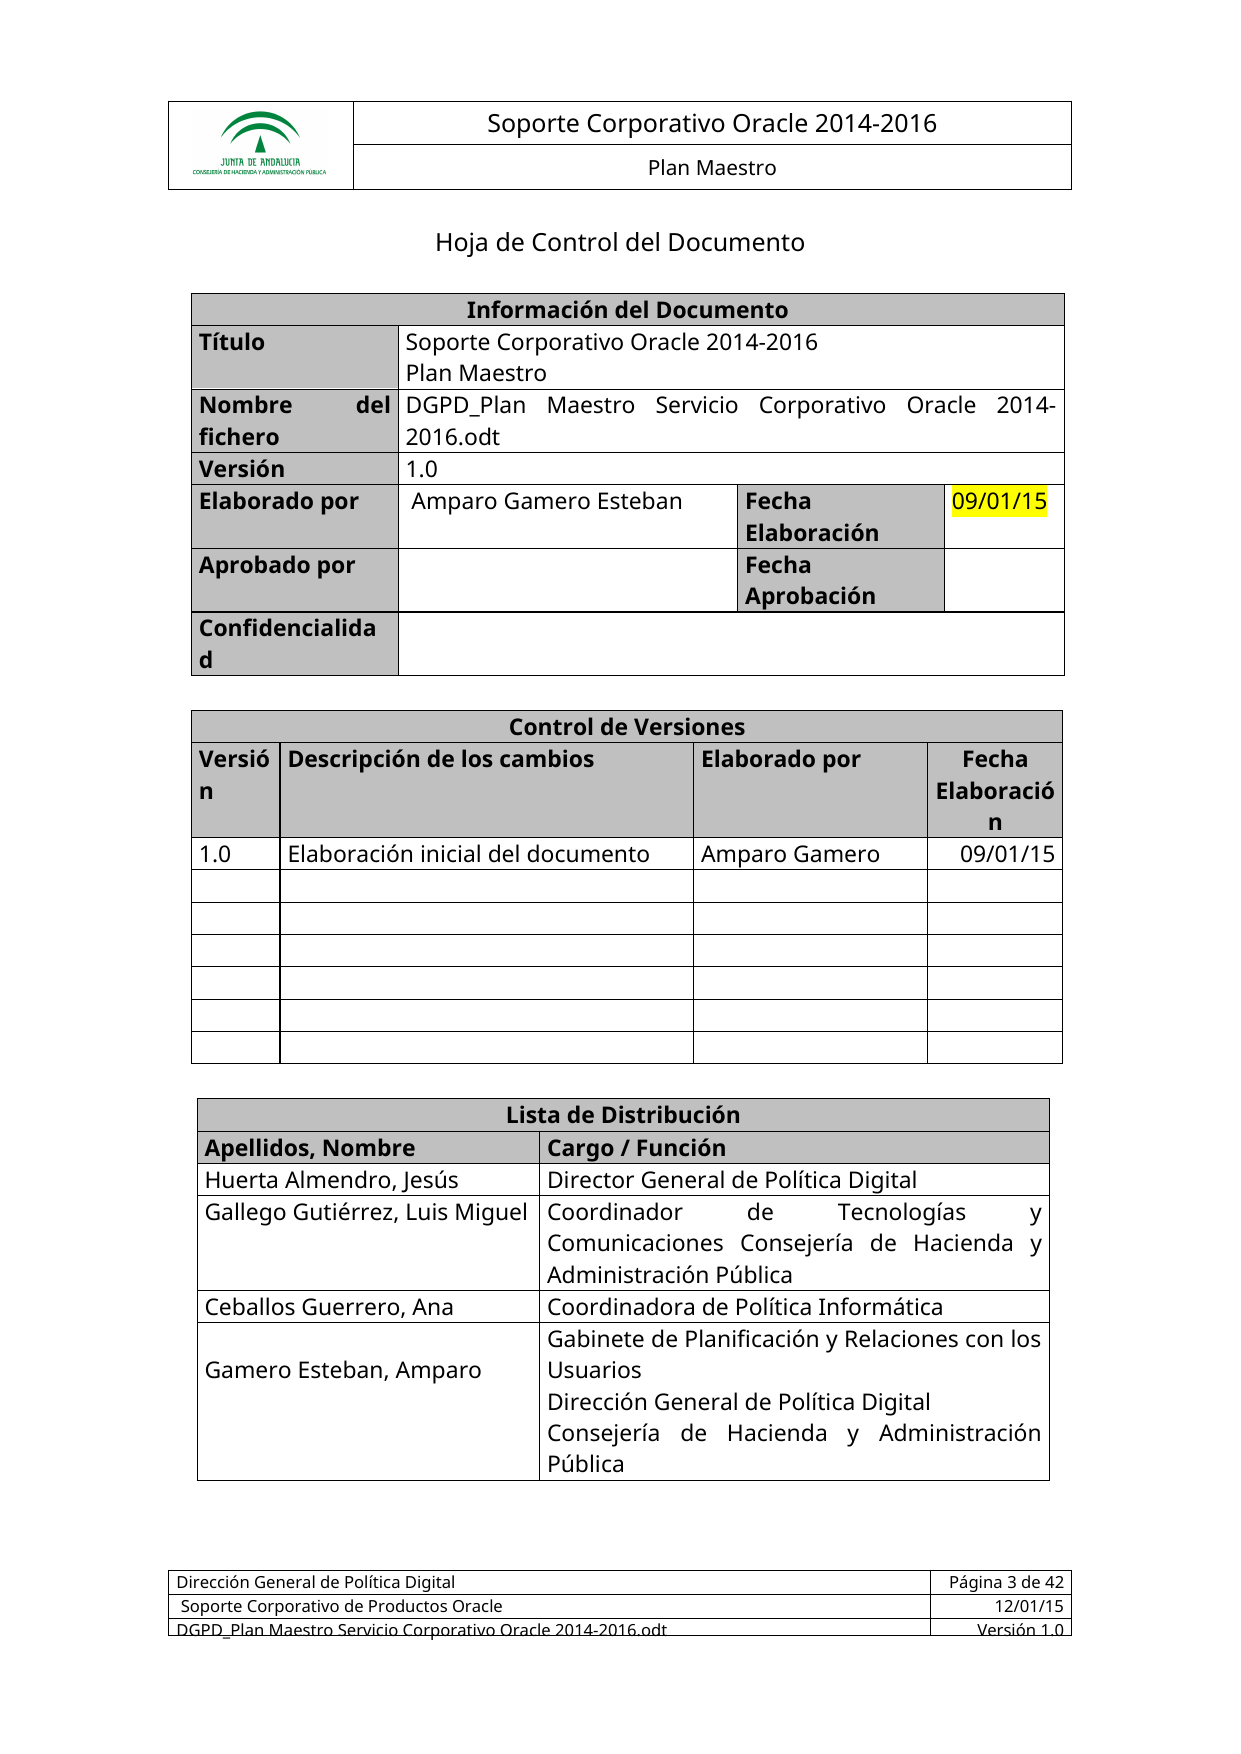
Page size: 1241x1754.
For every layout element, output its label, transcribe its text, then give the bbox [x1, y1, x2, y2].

table_cell [192, 967, 279, 998]
table_cell Descripción de los cambios [281, 743, 693, 837]
table_cell [694, 935, 927, 966]
table_cell [694, 967, 927, 998]
table_cell Soporte Corporativo Oracle 2014-2016 Plan Maestro [399, 326, 1064, 388]
table_cell 1.0 [192, 838, 279, 869]
table_cell Aprobado por [192, 549, 398, 611]
table_cell [281, 903, 693, 934]
table_cell Elaborado por [192, 485, 398, 548]
table_cell Elaboración inicial del documento [281, 838, 693, 869]
table_cell [192, 1032, 279, 1063]
table_cell Confidencialidad [192, 613, 398, 675]
table_cell DGPD_Plan Maestro Servicio Corporativo Oracle 2014-2016.odt [399, 390, 1064, 452]
table_cell [399, 613, 1064, 675]
table_cell 09/01/15 [928, 838, 1062, 869]
table_cell [281, 1000, 693, 1031]
table_cell [928, 1000, 1062, 1031]
table_cell [928, 935, 1062, 966]
table_cell [399, 549, 737, 611]
table_cell [694, 903, 927, 934]
table_cell [281, 935, 693, 966]
table_cell Ceballos Guerrero, Ana [198, 1291, 539, 1322]
table_cell Coordinador de Tecnologías y Comunicaciones Consejería de Hacienda y Administración Pública [540, 1196, 1049, 1290]
table_header Información del Documento [192, 294, 1064, 325]
table_cell 1.0 [399, 453, 1064, 484]
table_cell [281, 967, 693, 998]
table_cell Elaborado por [694, 743, 927, 837]
table_cell [928, 903, 1062, 934]
table_cell Apellidos, Nombre [198, 1132, 539, 1163]
table_cell [945, 549, 1064, 611]
table_cell Director General de Política Digital [540, 1164, 1049, 1195]
table_cell [928, 967, 1062, 998]
table_cell [192, 1000, 279, 1031]
table_cell Gamero Esteban, Amparo [198, 1323, 539, 1479]
table_cell [192, 903, 279, 934]
table_cell Título [192, 326, 398, 388]
table_cell Cargo / Función [540, 1132, 1049, 1163]
subtitle Hoja de Control del Documento [177, 224, 1063, 258]
table_cell [281, 1032, 693, 1063]
table_cell 09/01/15 [945, 485, 1064, 548]
table_cell Versión [192, 743, 279, 837]
table_cell [694, 1032, 927, 1063]
picture [192, 110, 327, 175]
table_cell [694, 1000, 927, 1031]
table_cell [192, 935, 279, 966]
table_cell Gallego Gutiérrez, Luis Miguel [198, 1196, 539, 1290]
table_cell [928, 870, 1062, 902]
table_cell [694, 870, 927, 902]
table_cell Versión [192, 453, 398, 484]
table_cell Huerta Almendro, Jesús [198, 1164, 539, 1195]
table_cell Amparo Gamero Esteban [399, 485, 737, 548]
table_cell [192, 870, 279, 902]
table_cell Amparo Gamero [694, 838, 927, 869]
table_cell Fecha Aprobación [738, 549, 944, 611]
table_cell Gabinete de Planificación y Relaciones con los Usuarios Dirección General de Política Digital Consejería de Hacienda y Administración Pública [540, 1323, 1049, 1479]
table_header Control de Versiones [192, 711, 1062, 742]
table_cell Nombre del fichero [192, 390, 398, 452]
table_cell [281, 870, 693, 902]
table_cell Fecha Elaboración [738, 485, 944, 548]
table_cell Coordinadora de Política Informática [540, 1291, 1049, 1322]
table_cell Fecha Elaboración [928, 743, 1062, 837]
table_header Lista de Distribución [198, 1099, 1049, 1131]
table_cell [928, 1032, 1062, 1063]
